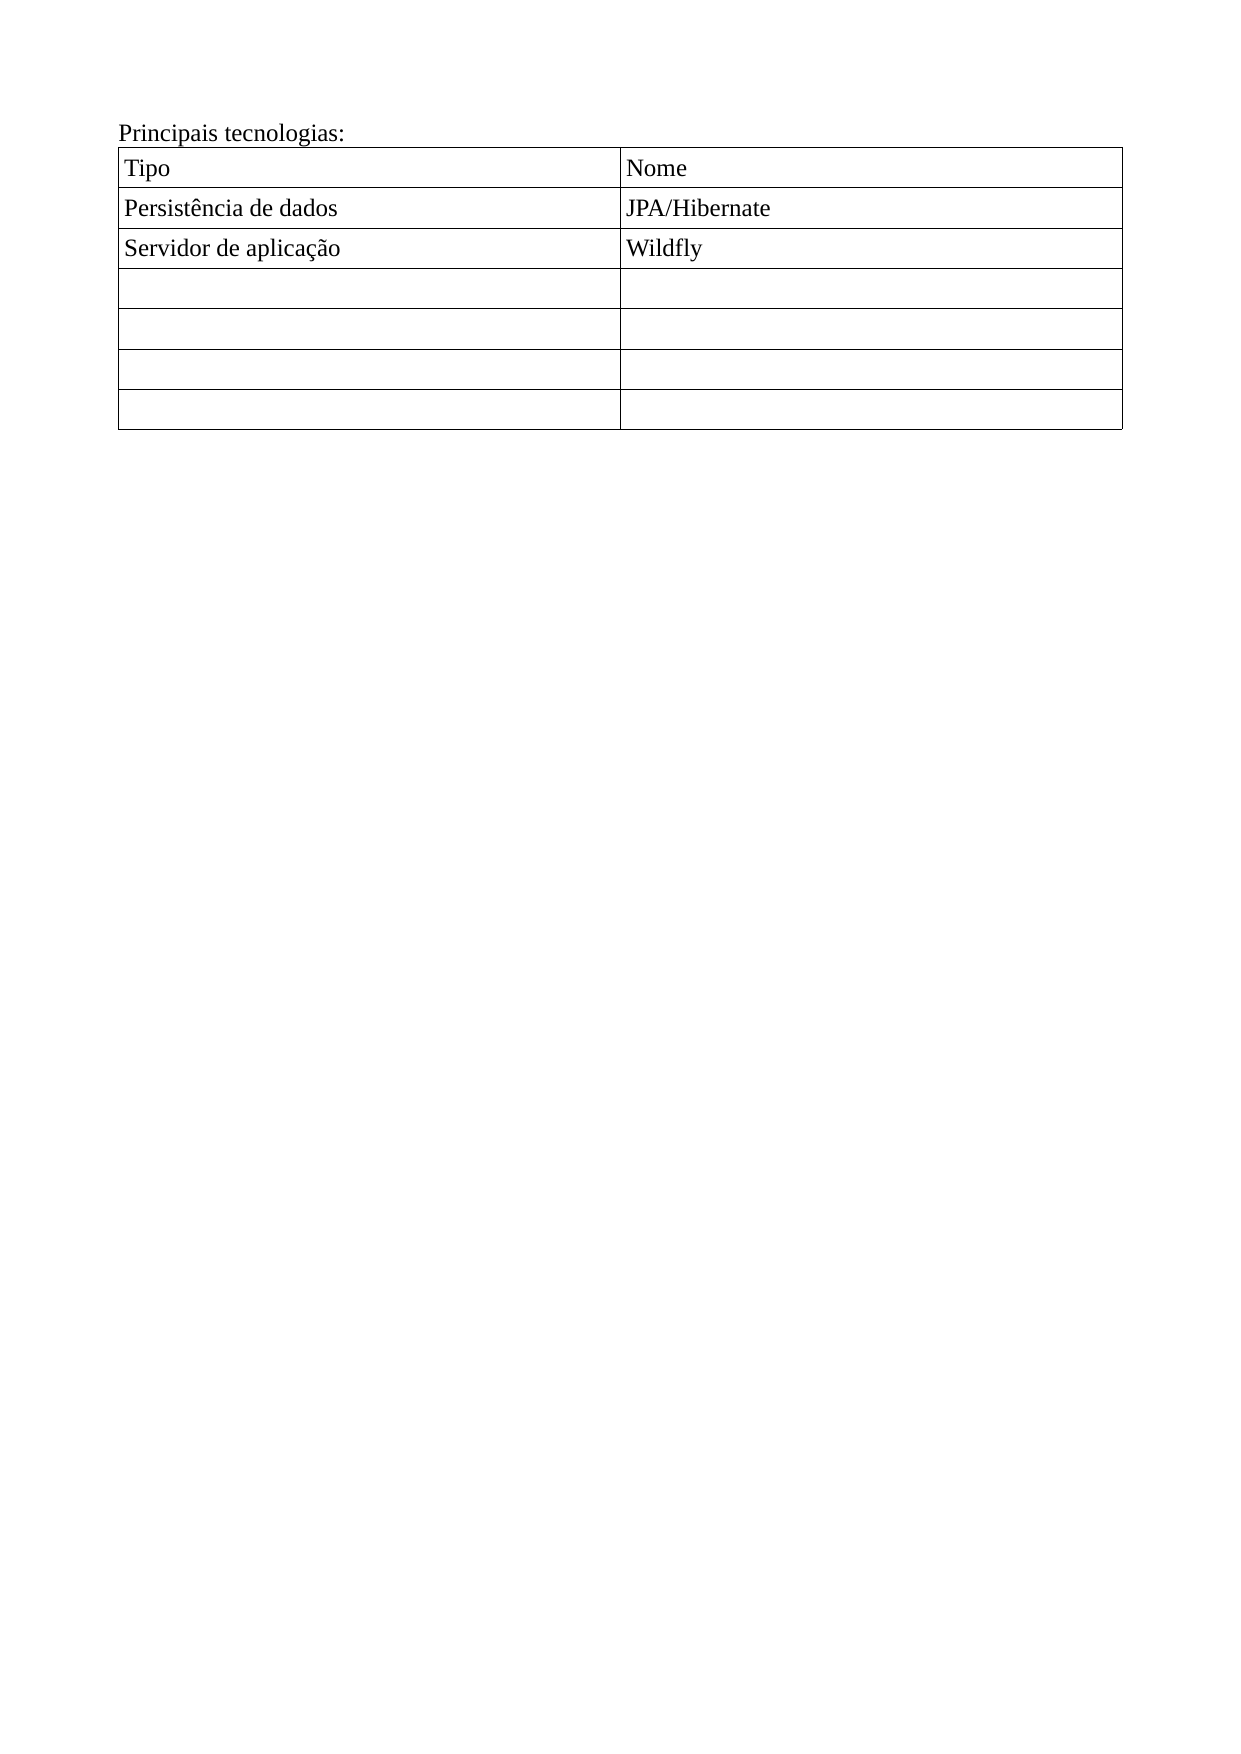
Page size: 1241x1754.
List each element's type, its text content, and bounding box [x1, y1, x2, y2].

table_cell [621, 390, 1122, 429]
table_cell [119, 269, 620, 308]
text Principais tecnologias: [118, 118, 1122, 147]
table_cell [621, 309, 1122, 348]
table_header Tipo [119, 148, 620, 187]
table_cell Servidor de aplicação [119, 229, 620, 268]
table_cell [119, 309, 620, 348]
table_cell [119, 390, 620, 429]
table_cell [621, 350, 1122, 389]
table_header Nome [621, 148, 1122, 187]
table_cell [119, 350, 620, 389]
table_cell Wildfly [621, 229, 1122, 268]
table_cell [621, 269, 1122, 308]
table_cell JPA/Hibernate [621, 188, 1122, 227]
table_cell Persistência de dados [119, 188, 620, 227]
